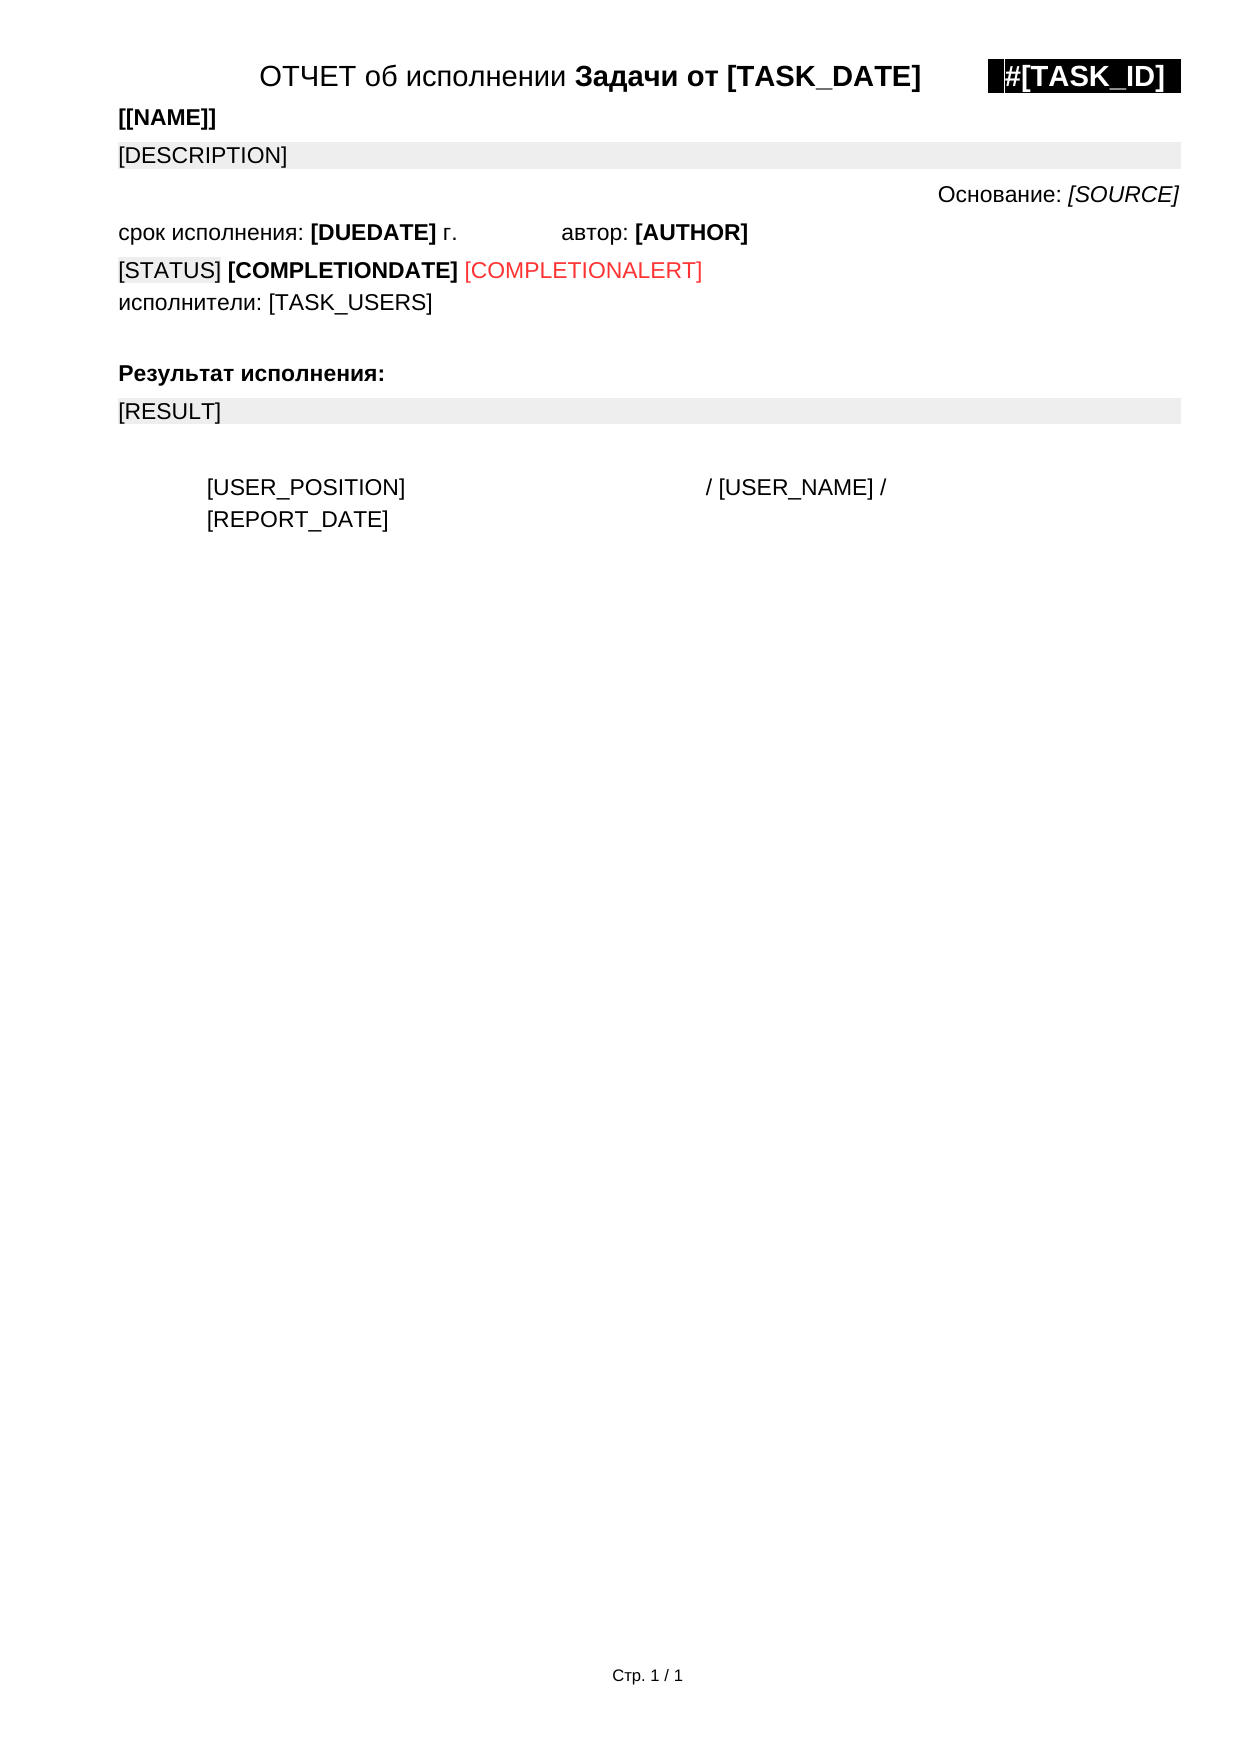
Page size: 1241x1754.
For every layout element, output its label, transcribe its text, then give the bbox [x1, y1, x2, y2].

text Результат исполнения: [118, 359, 1181, 386]
table_header ОТЧЕТ об исполнении Задачи от [TASK_DATE] [118, 59, 921, 104]
text исполнители: [TASK_USERS] [118, 289, 1181, 316]
text [DESCRIPTION] [118, 142, 1181, 169]
text [STATUS] [COMPLETIONDATE] [COMPLETIONALERT] [118, 257, 1181, 283]
table_header #[TASK_ID] [921, 59, 1181, 104]
text Основание: [SOURCE] [118, 181, 1181, 207]
text [RESULT] [118, 398, 1181, 424]
text срок исполнения: [DUEDATE] г. автор: [AUTHOR] [118, 219, 1181, 245]
text [[NAME]] [118, 104, 1181, 131]
text [USER_POSITION] / [USER_NAME] / [118, 474, 1181, 500]
text [REPORT_DATE] [118, 506, 1181, 533]
